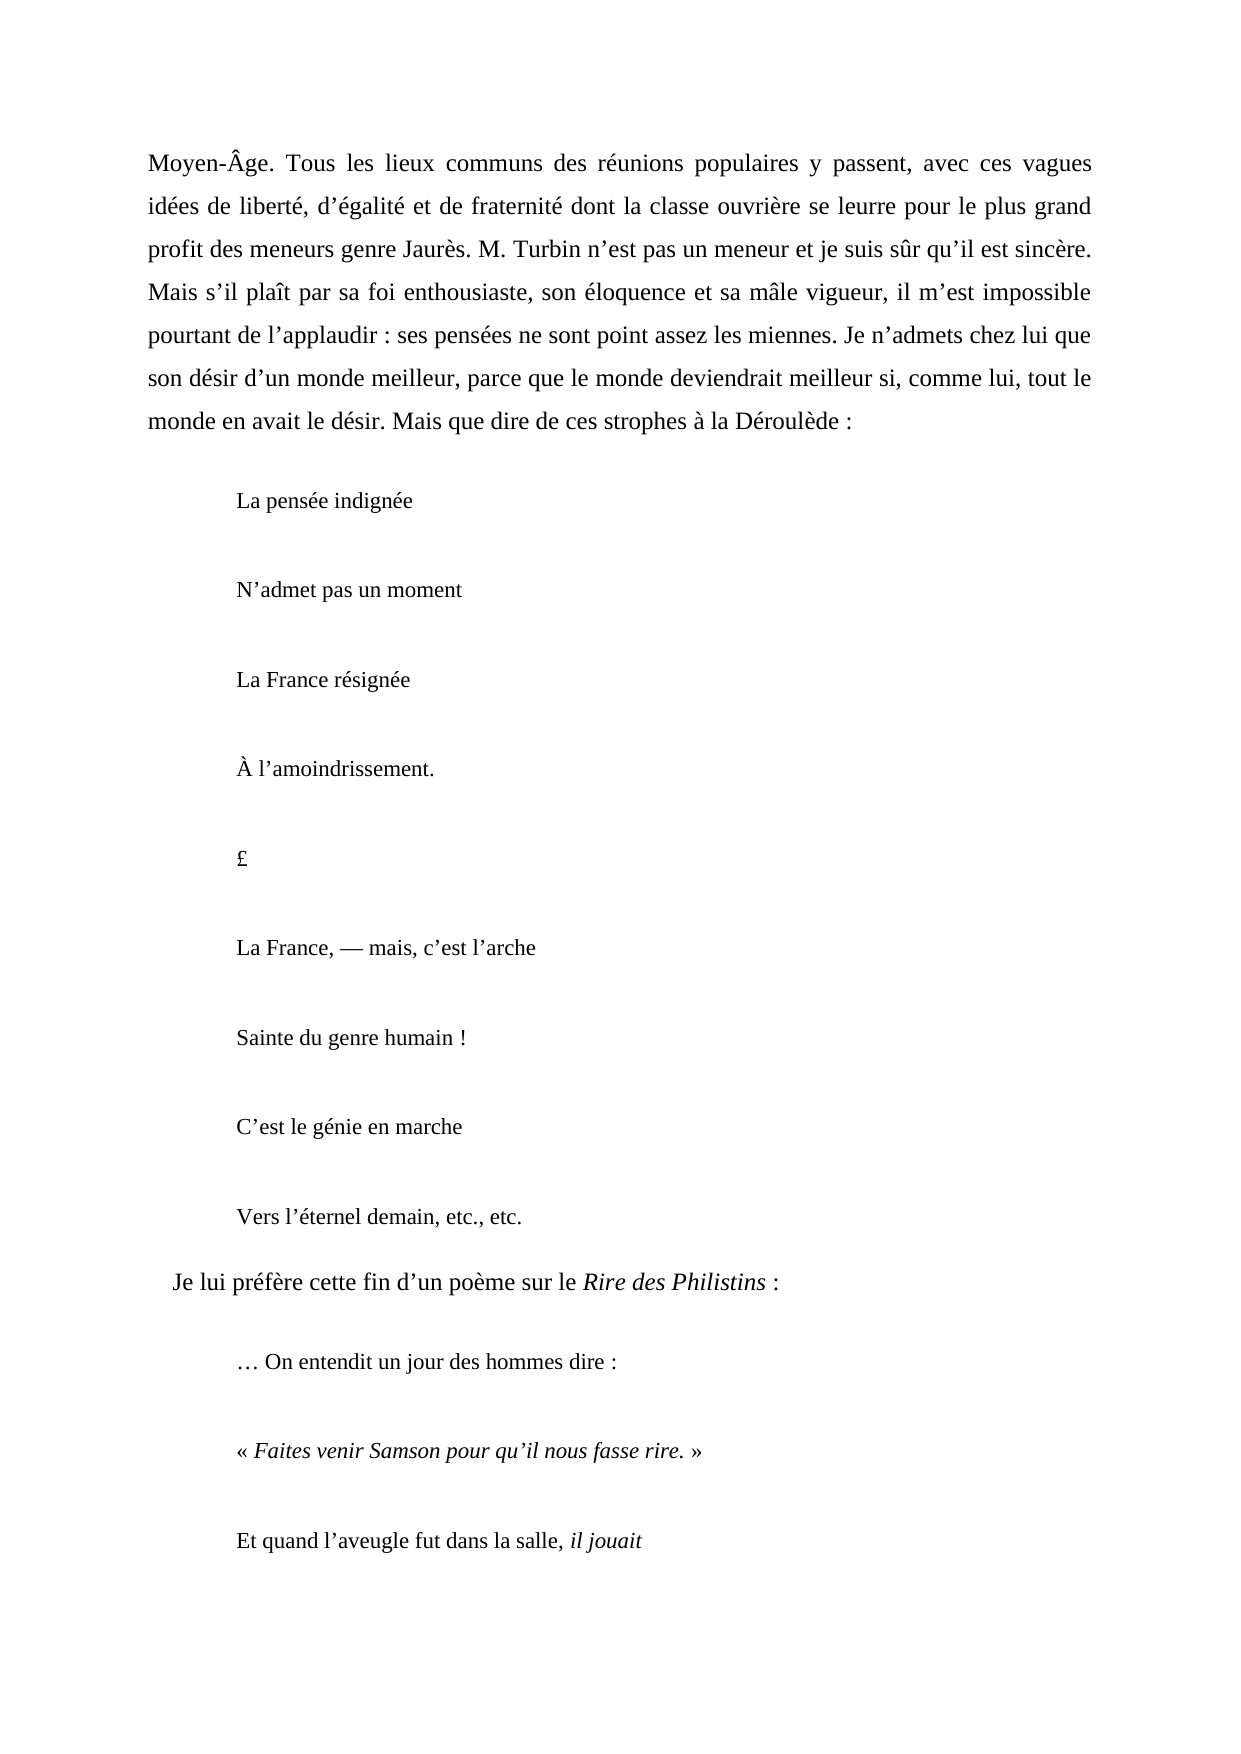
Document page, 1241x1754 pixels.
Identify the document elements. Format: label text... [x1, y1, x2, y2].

text Je lui préfère cette fin d’un poème sur le Rire des Philistins : [148, 1267, 1093, 1296]
text Sainte du genre humain ! [236, 1024, 1093, 1050]
text £ [236, 845, 1093, 871]
text N’admet pas un moment [236, 576, 1093, 603]
text La France, — mais, c’est l’arche [236, 934, 1093, 961]
text Et quand l’aveugle fut dans la salle, il jouait [236, 1527, 1093, 1553]
text « Faites venir Samson pour qu’il nous fasse rire. » [236, 1437, 1093, 1464]
text C’est le génie en marche [236, 1113, 1093, 1140]
text La pensée indignée [236, 487, 1093, 513]
text Vers l’éternel demain, etc., etc. [236, 1203, 1093, 1229]
text À l’amoindrissement. [236, 755, 1093, 782]
text Moyen-Âge. Tous les lieux communs des réunions populaires y passent, avec ces vagues idées de liberté, d’égalité et de fraternité dont la classe ouvrière se leurre pour le plus grand profit des meneurs genre Jaurès. M. Turbin n’est pas un meneur et je suis sûr qu’il est sincère. Mais s’il plaît par sa foi enthousiaste, son éloquence et sa mâle vigueur, il m’est impossible pourtant de l’applaudir : ses pensées ne sont point assez les miennes. Je n’admets chez lui que son désir d’un monde meilleur, parce que le monde deviendrait meilleur si, comme lui, tout le monde en avait le désir. Mais que dire de ces strophes à la Déroulède : [148, 148, 1093, 435]
text … On entendit un jour des hommes dire : [236, 1348, 1093, 1374]
text La France résignée [236, 666, 1093, 692]
